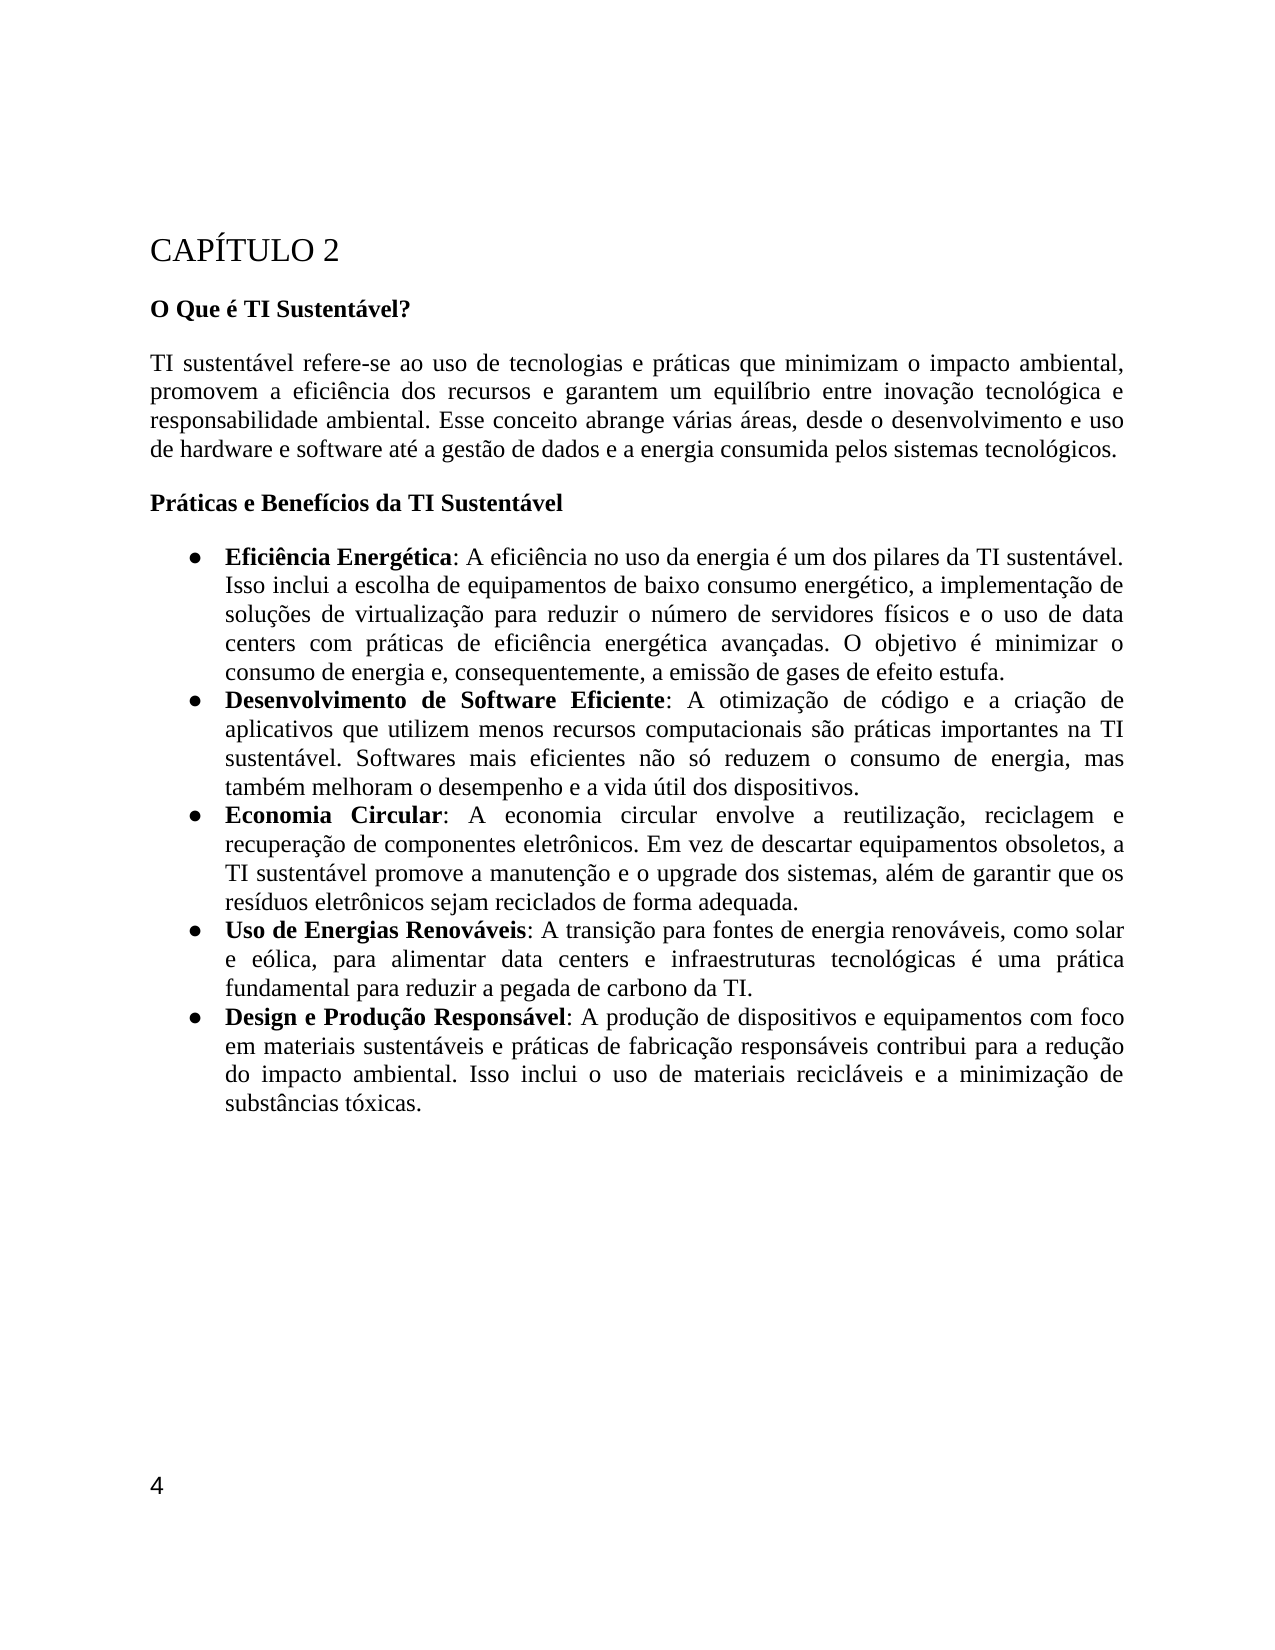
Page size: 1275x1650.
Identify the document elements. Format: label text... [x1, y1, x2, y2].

list Design e Produção Responsável: A produção de dispositivos e equipamentos com foco em materiais sustentáveis e práticas de fabricação responsáveis contribui para a redução do impacto ambiental. Isso inclui o uso de materiais recicláveis e a minimização de substâncias tóxicas. [187, 1002, 1125, 1117]
list Uso de Energias Renováveis: A transição para fontes de energia renováveis, como solar e eólica, para alimentar data centers e infraestruturas tecnológicas é uma prática fundamental para reduzir a pegada de carbono da TI. [187, 916, 1125, 1002]
list Economia Circular: A economia circular envolve a reutilização, reciclagem e recuperação de componentes eletrônicos. Em vez de descartar equipamentos obsoletos, a TI sustentável promove a manutenção e o upgrade dos sistemas, além de garantir que os resíduos eletrônicos sejam reciclados de forma adequada. [187, 800, 1125, 916]
list Eficiência Energética: A eficiência no uso da energia é um dos pilares da TI sustentável. Isso inclui a escolha de equipamentos de baixo consumo energético, a implementação de soluções de virtualização para reduzir o número de servidores físicos e o uso de data centers com práticas de eficiência energética avançadas. O objetivo é minimizar o consumo de energia e, consequentemente, a emissão de gases de efeito estufa. [187, 541, 1125, 685]
text Práticas e Benefícios da TI Sustentável [150, 488, 1125, 516]
text TI sustentável refere-se ao uso de tecnologias e práticas que minimizam o impacto ambiental, promovem a eficiência dos recursos e garantem um equilíbrio entre inovação tecnológica e responsabilidade ambiental. Esse conceito abrange várias áreas, desde o desenvolvimento e uso de hardware e software até a gestão de dados e a energia consumida pelos sistemas tecnológicos. [150, 348, 1125, 463]
text O Que é TI Sustentável? [150, 294, 1125, 323]
list Desenvolvimento de Software Eficiente: A otimização de código e a criação de aplicativos que utilizem menos recursos computacionais são práticas importantes na TI sustentável. Softwares mais eficientes não só reduzem o consumo de energia, mas também melhoram o desempenho e a vida útil dos dispositivos. [187, 685, 1125, 800]
subtitle CAPÍTULO 2 [150, 231, 1125, 269]
